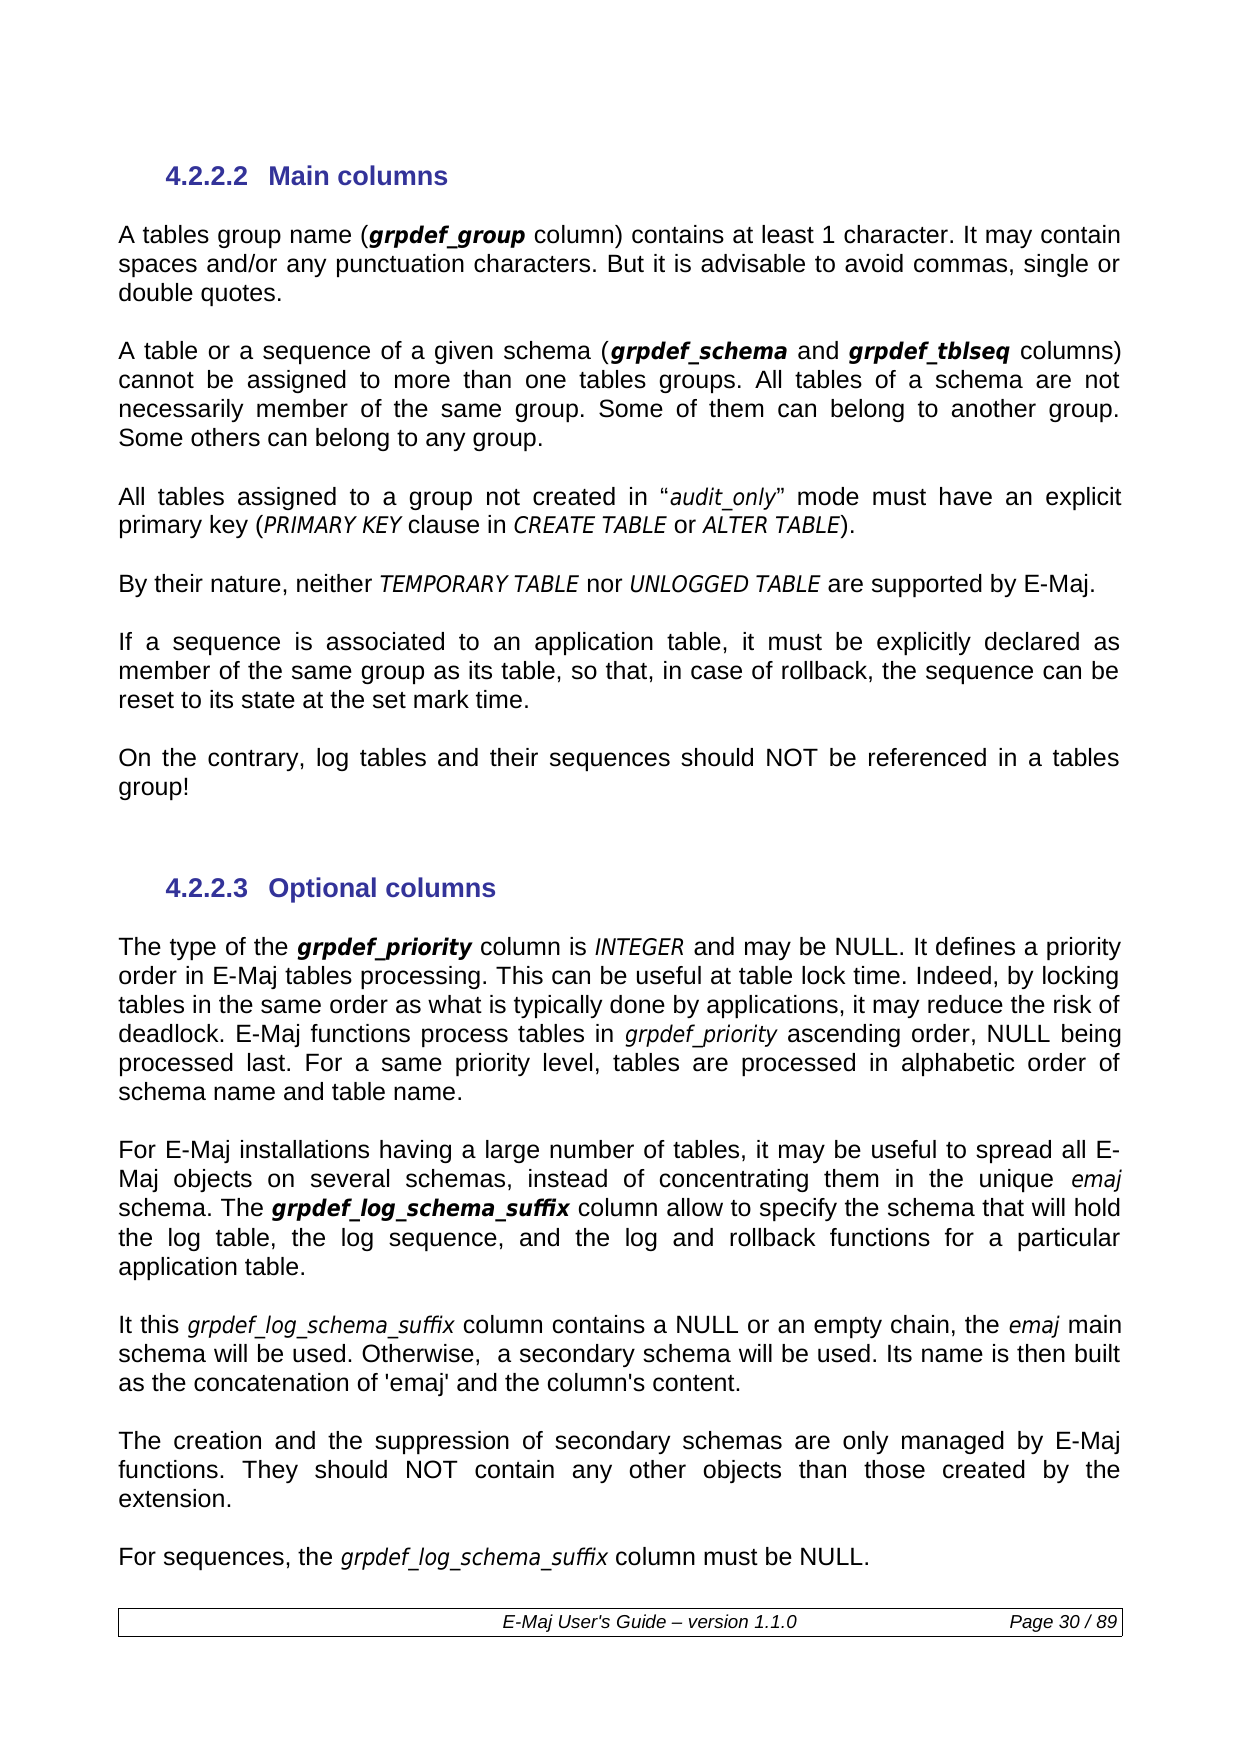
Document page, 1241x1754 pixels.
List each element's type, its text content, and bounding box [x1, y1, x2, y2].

text The creation and the suppression of secondary schemas are only managed by E-Maj functions. They should NOT contain any other objects than those created by the extension. [118, 1426, 1122, 1513]
subtitle Main columns [165, 160, 1122, 191]
text A table or a sequence of a given schema (grpdef_schema and grpdef_tblseq columns) cannot be assigned to more than one tables groups. All tables of a schema are not necessarily member of the same group. Some of them can belong to another group. Some others can belong to any group. [118, 336, 1122, 452]
text The type of the grpdef_priority column is INTEGER and may be NULL. It defines a priority order in E-Maj tables processing. This can be useful at table lock time. Indeed, by locking tables in the same order as what is typically done by applications, it may reduce the risk of deadlock. E-Maj functions process tables in grpdef_priority ascending order, NULL being processed last. For a same priority level, tables are processed in alphabetic order of schema name and table name. [118, 932, 1122, 1106]
text For E-Maj installations having a large number of tables, it may be useful to spread all E-Maj objects on several schemas, instead of concentrating them in the unique emaj schema. The grpdef_log_schema_suffix column allow to specify the schema that will hold the log table, the log sequence, and the log and rollback functions for a particular application table. [118, 1135, 1122, 1281]
text On the contrary, log tables and their sequences should NOT be referenced in a tables group! [118, 743, 1122, 801]
text For sequences, the grpdef_log_schema_suffix column must be NULL. [118, 1542, 1122, 1571]
text It this grpdef_log_schema_suffix column contains a NULL or an empty chain, the emaj main schema will be used. Otherwise, a secondary schema will be used. Its name is then built as the concatenation of 'emaj' and the column's content. [118, 1309, 1122, 1397]
text A tables group name (grpdef_group column) contains at least 1 character. It may contain spaces and/or any punctuation characters. But it is advisable to avoid commas, single or double quotes. [118, 220, 1122, 307]
text All tables assigned to a group not created in “audit_only” mode must have an explicit primary key (PRIMARY KEY clause in CREATE TABLE or ALTER TABLE). [118, 481, 1122, 539]
text If a sequence is associated to an application table, it must be explicitly declared as member of the same group as its table, so that, in case of rollback, the sequence can be reset to its state at the set mark time. [118, 627, 1122, 714]
subtitle Optional columns [165, 872, 1122, 903]
text By their nature, neither TEMPORARY TABLE nor UNLOGGED TABLE are supported by E-Maj. [118, 568, 1122, 598]
